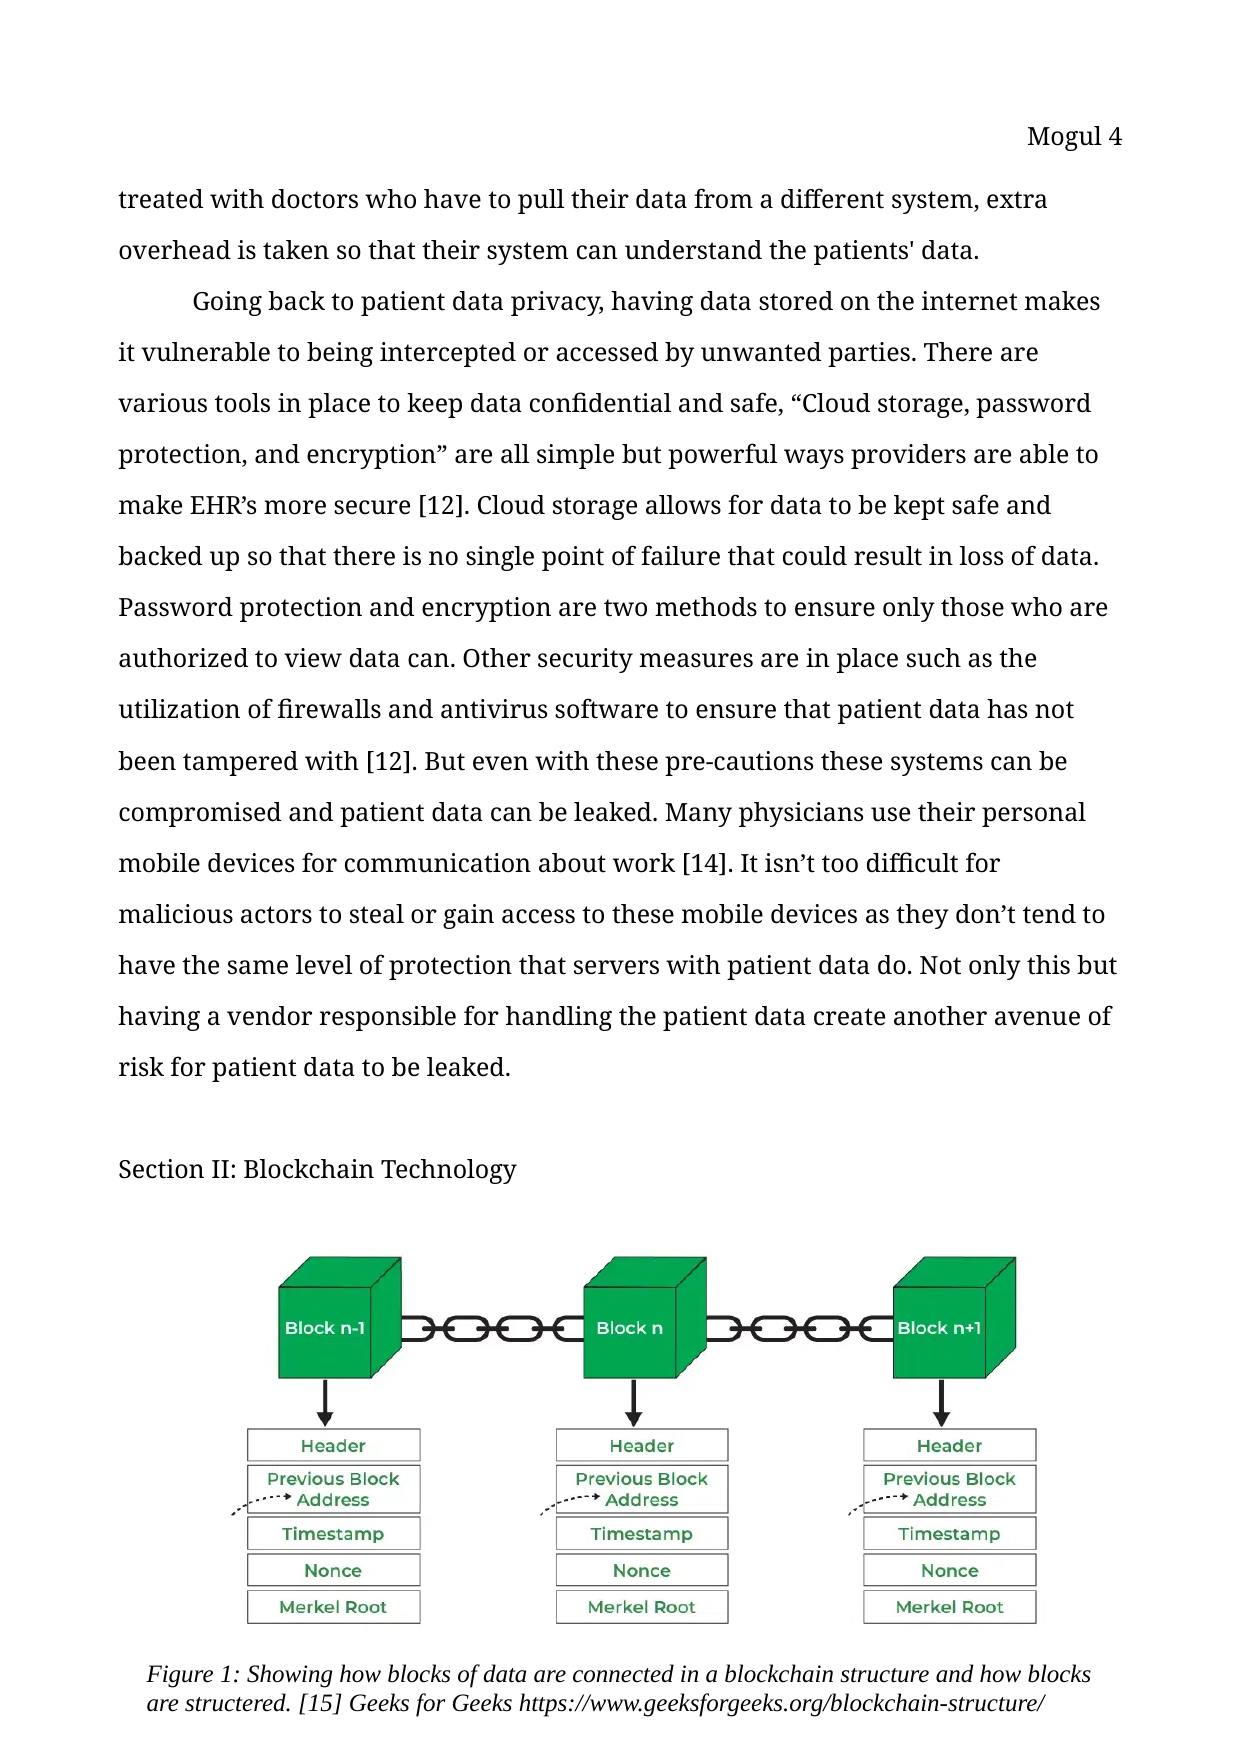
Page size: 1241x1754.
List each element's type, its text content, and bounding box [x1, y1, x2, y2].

text [146, 1210, 1116, 1222]
text Section II: Blockchain Technology [118, 1151, 1122, 1186]
picture [195, 1222, 1068, 1659]
text treated with doctors who have to pull their data from a different system, extra overhead is taken so that their system can understand the patients' data. [118, 182, 1122, 267]
text Figure 1: Showing how blocks of data are connected in a blockchain structure and how blocks are structered. [15] Geeks for Geeks https://www.geeksforgeeks.org/blockchain-structure/ [146, 1222, 1116, 1716]
text Going back to patient data privacy, having data stored on the internet makes it vulnerable to being intercepted or accessed by unwanted parties. There are various tools in place to keep data confidential and safe, “Cloud storage, password protection, and encryption” are all simple but powerful ways providers are able to make EHR’s more secure [12]. Cloud storage allows for data to be kept safe and backed up so that there is no single point of failure that could result in loss of data. Password protection and encryption are two methods to ensure only those who are authorized to view data can. Other security measures are in place such as the utilization of firewalls and antivirus software to ensure that patient data has not been tampered with [12]. But even with these pre-cautions these systems can be compromised and patient data can be leaked. Many physicians use their personal mobile devices for communication about work [14]. It isn’t too difficult for malicious actors to steal or gain access to these mobile devices as they don’t tend to have the same level of protection that servers with patient data do. Not only this but having a vendor responsible for handling the patient data create another avenue of risk for patient data to be leaked. [118, 284, 1122, 1083]
